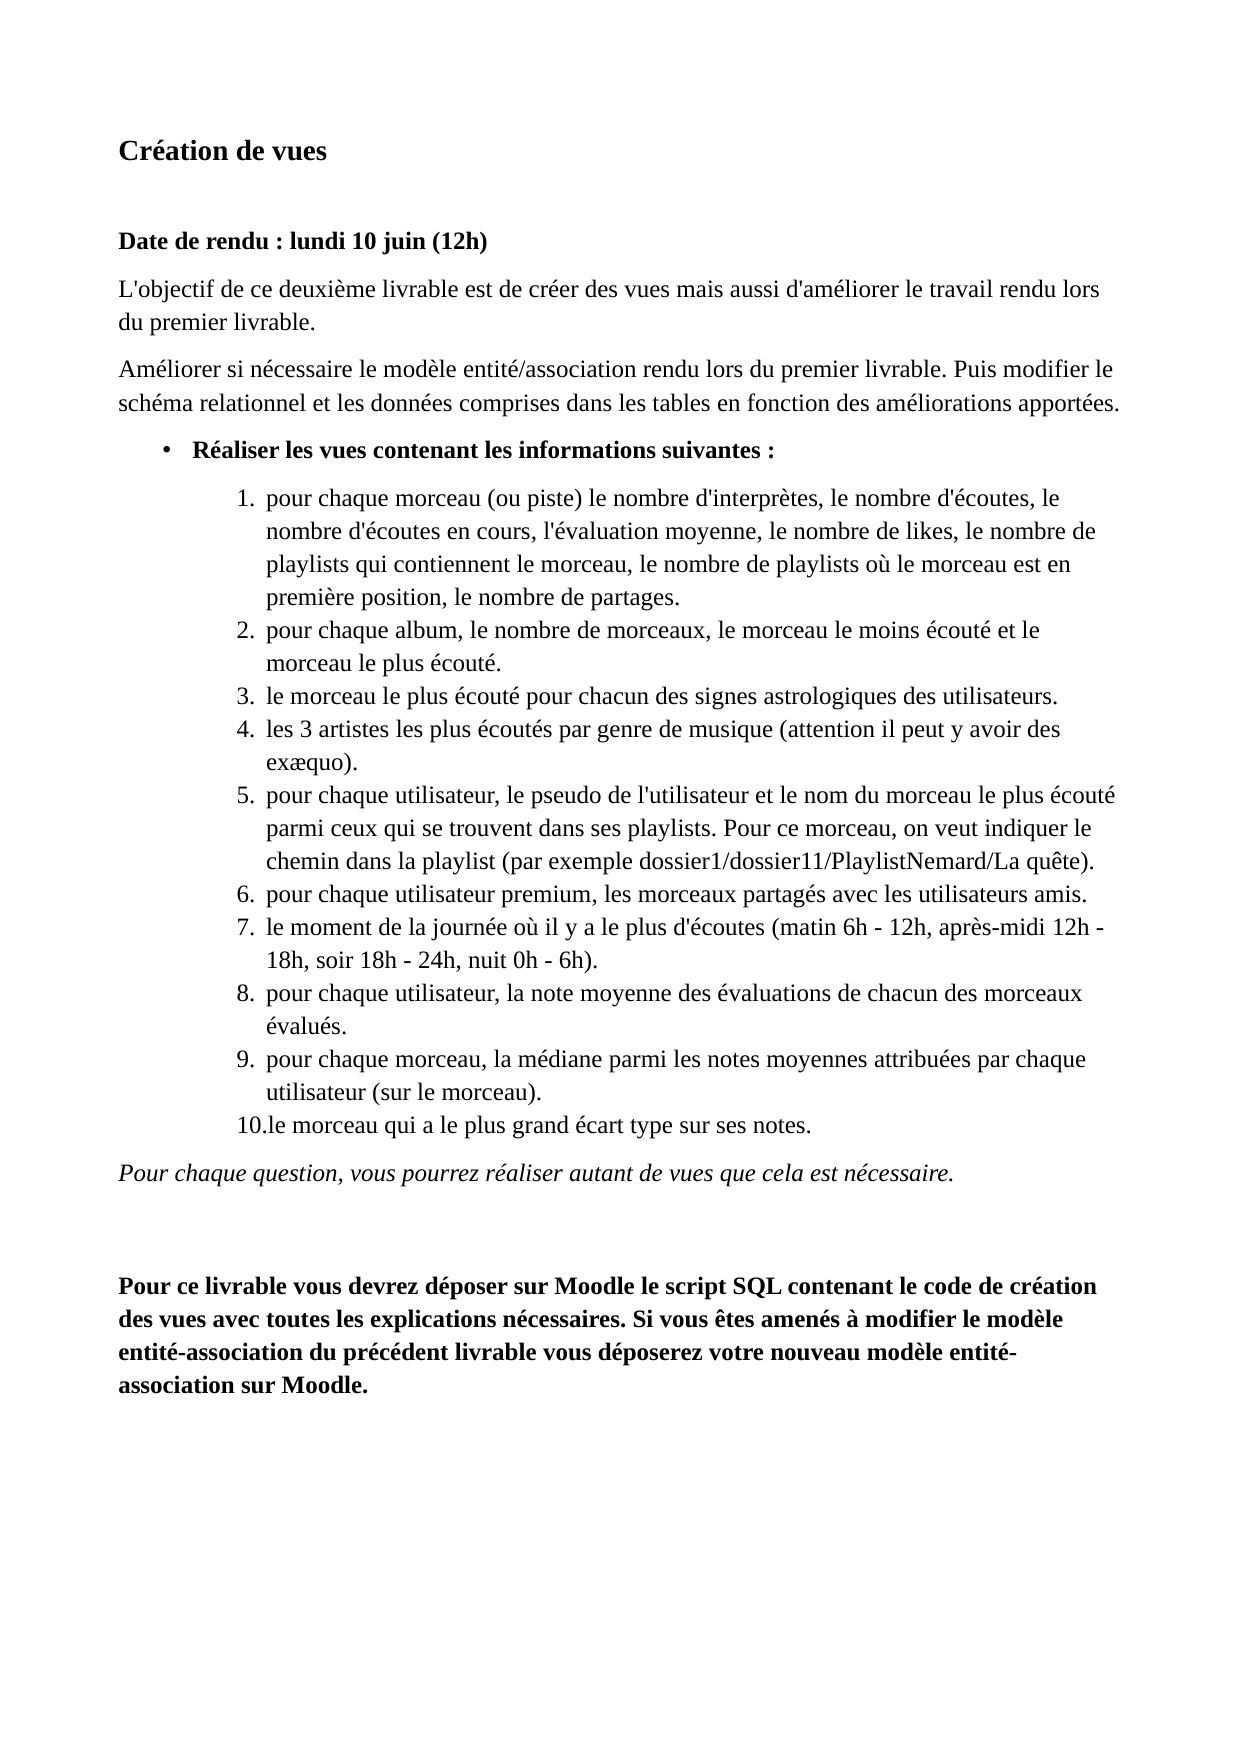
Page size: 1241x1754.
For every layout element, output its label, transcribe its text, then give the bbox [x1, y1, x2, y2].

list pour chaque morceau (ou piste) le nombre d'interprètes, le nombre d'écoutes, le nombre d'écoutes en cours, l'évaluation moyenne, le nombre de likes, le nombre de playlists qui contiennent le morceau, le nombre de playlists où le morceau est en première position, le nombre de partages. [236, 483, 1122, 611]
list pour chaque album, le nombre de morceaux, le morceau le moins écouté et le morceau le plus écouté. [236, 615, 1122, 677]
text Améliorer si nécessaire le modèle entité/association rendu lors du premier livrable. Puis modifier le schéma relationnel et les données comprises dans les tables en fonction des améliorations apportées. [118, 354, 1122, 416]
list pour chaque morceau, la médiane parmi les notes moyennes attribuées par chaque utilisateur (sur le morceau). [236, 1044, 1122, 1106]
text L'objectif de ce deuxième livrable est de créer des vues mais aussi d'améliorer le travail rendu lors du premier livrable. [118, 274, 1122, 336]
list le moment de la journée où il y a le plus d'écoutes (matin 6h - 12h, après-midi 12h - 18h, soir 18h - 24h, nuit 0h - 6h). [236, 912, 1122, 974]
text Date de rendu : lundi 10 juin (12h) [118, 226, 1122, 255]
text Pour chaque question, vous pourrez réaliser autant de vues que cela est nécessaire. [118, 1158, 1122, 1187]
list pour chaque utilisateur, la note moyenne des évaluations de chacun des morceaux évalués. [236, 978, 1122, 1040]
list pour chaque utilisateur, le pseudo de l'utilisateur et le nom du morceau le plus écouté parmi ceux qui se trouvent dans ses playlists. Pour ce morceau, on veut indiquer le chemin dans la playlist (par exemple dossier1/dossier11/PlaylistNemard/La quête). [236, 780, 1122, 875]
list les 3 artistes les plus écoutés par genre de musique (attention il peut y avoir des exæquo). [236, 714, 1122, 776]
list pour chaque utilisateur premium, les morceaux partagés avec les utilisateurs amis. [236, 879, 1122, 908]
list le morceau le plus écouté pour chacun des signes astrologiques des utilisateurs. [236, 681, 1122, 710]
list le morceau qui a le plus grand écart type sur ses notes. [236, 1110, 1122, 1139]
subtitle Création de vues [118, 133, 1122, 166]
list Réaliser les vues contenant les informations suivantes : [162, 435, 1122, 464]
text Pour ce livrable vous devrez déposer sur Moodle le script SQL contenant le code de création des vues avec toutes les explications nécessaires. Si vous êtes amenés à modifier le modèle entité-association du précédent livrable vous déposerez votre nouveau modèle entité-association sur Moodle. [118, 1271, 1122, 1399]
